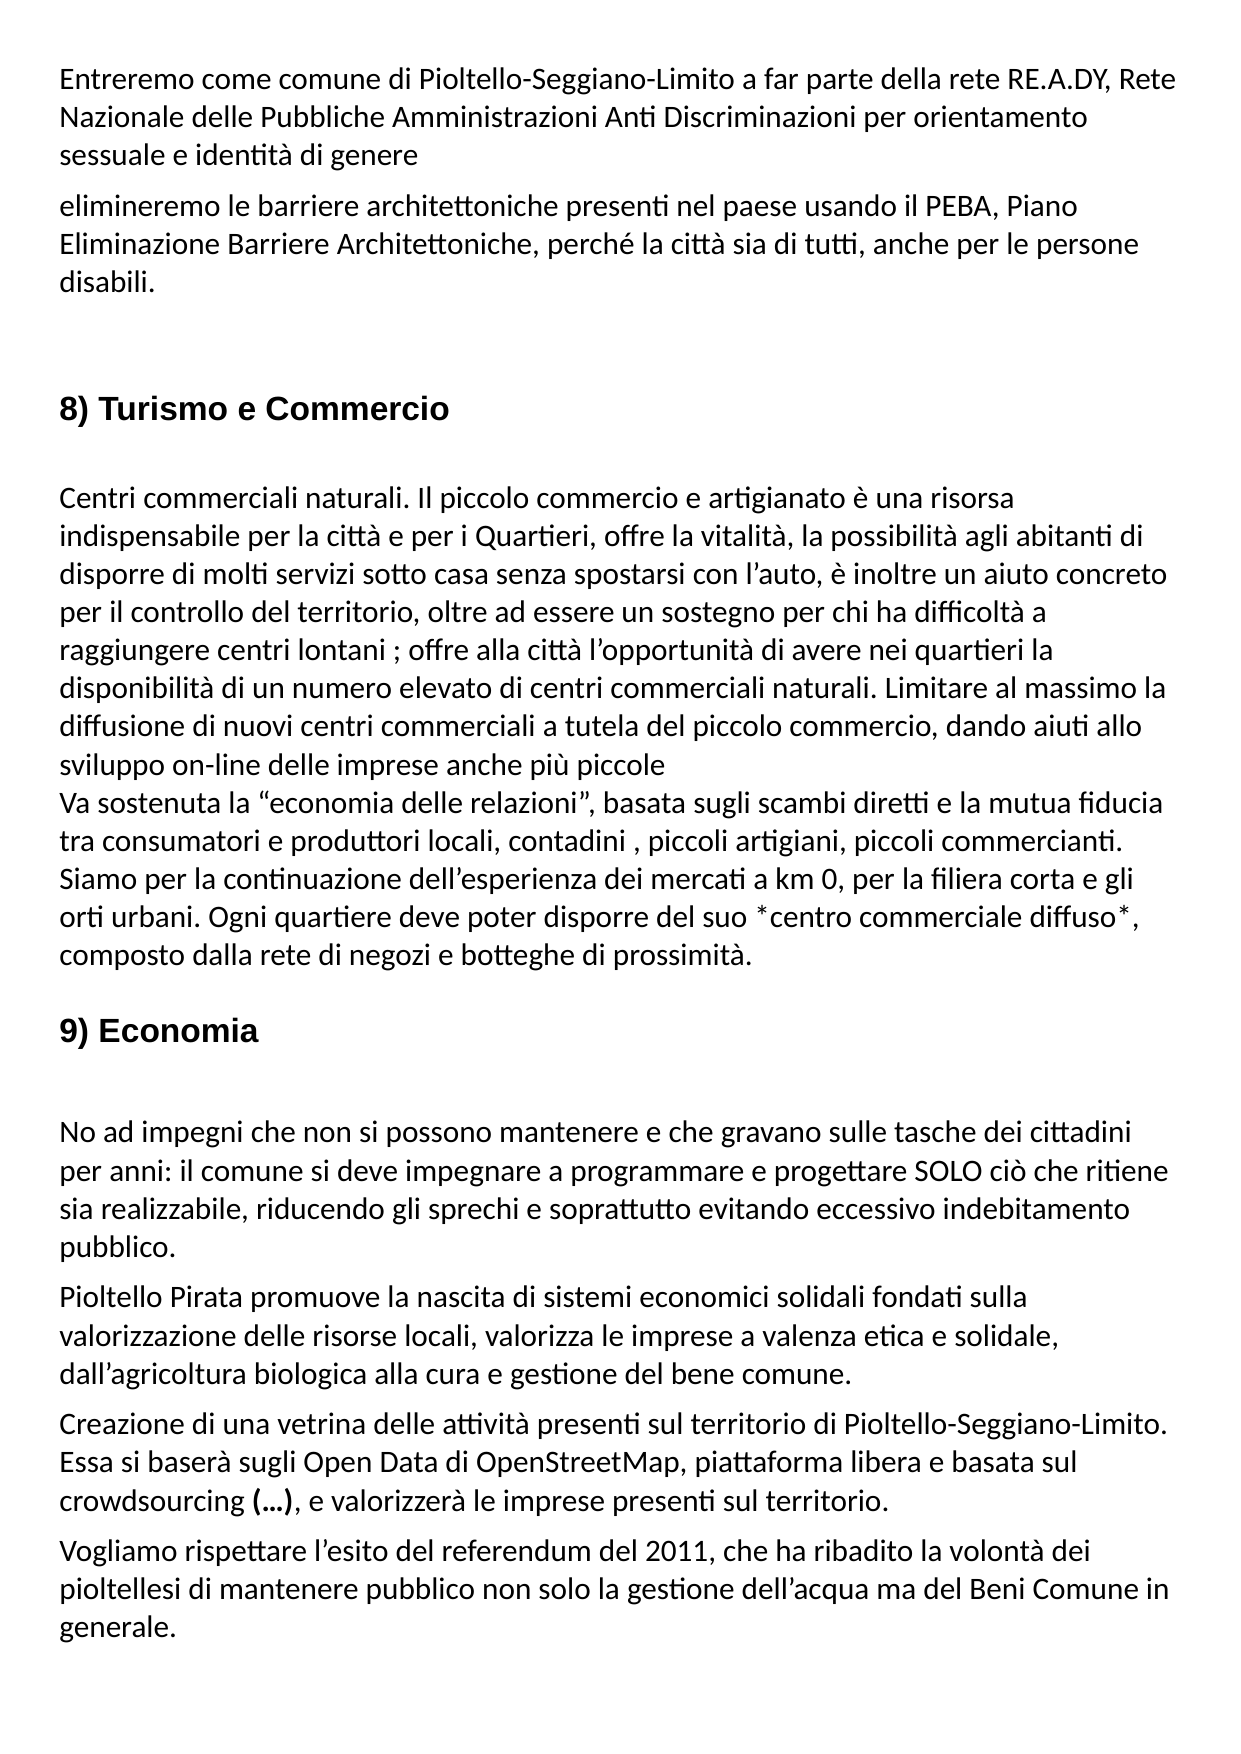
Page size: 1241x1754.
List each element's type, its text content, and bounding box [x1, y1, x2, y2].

text elimineremo le barriere architettoniche presenti nel paese usando il PEBA, Piano Eliminazione Barriere Architettoniche, perché la città sia di tutti, anche per le persone disabili. [59, 186, 1181, 300]
text No ad impegni che non si possono mantenere e che gravano sulle tasche dei cittadini per anni: il comune si deve impegnare a programmare e progettare SOLO ciò che ritiene sia realizzabile, riducendo gli sprechi e soprattutto evitando eccessivo indebitamento pubblico. [59, 1113, 1181, 1265]
text Vogliamo rispettare l’esito del referendum del 2011, che ha ribadito la volontà dei pioltellesi di mantenere pubblico non solo la gestione dell’acqua ma del Beni Comune in generale. [59, 1531, 1181, 1646]
text Creazione di una vetrina delle attività presenti sul territorio di Pioltello-Seggiano-Limito. Essa si baserà sugli Open Data di OpenStreetMap, piattaforma libera e basata sul crowdsourcing (…), e valorizzerà le imprese presenti sul territorio. [59, 1404, 1181, 1519]
text Entreremo come comune di Pioltello-Seggiano-Limito a far parte della rete RE.A.DY, Rete Nazionale delle Pubbliche Amministrazioni Anti Discriminazioni per orientamento sessuale e identità di genere [59, 59, 1181, 173]
text Pioltello Pirata promuove la nascita di sistemi economici solidali fondati sulla valorizzazione delle risorse locali, valorizza le imprese a valenza etica e solidale, dall’agricoltura biologica alla cura e gestione del bene comune. [59, 1278, 1181, 1392]
subtitle 9) Economia [59, 1011, 1181, 1049]
subtitle 8) Turismo e Commercio [59, 388, 1181, 427]
text Centri commerciali naturali. Il piccolo commercio e artigianato è una risorsa indispensabile per la città e per i Quartieri, offre la vitalità, la possibilità agli abitanti di disporre di molti servizi sotto casa senza spostarsi con l’auto, è inoltre un aiuto concreto per il controllo del territorio, oltre ad essere un sostegno per chi ha difficoltà a raggiungere centri lontani ; offre alla città l’opportunità di avere nei quartieri la disponibilità di un numero elevato di centri commerciali naturali. Limitare al massimo la diffusione di nuovi centri commerciali a tutela del piccolo commercio, dando aiuti allo sviluppo on-line delle imprese anche più piccole Va sostenuta la “economia delle relazioni”, basata sugli scambi diretti e la mutua fiducia tra consumatori e produttori locali, contadini , piccoli artigiani, piccoli commercianti. Siamo per la continuazione dell’esperienza dei mercati a km 0, per la filiera corta e gli orti urbani. Ogni quartiere deve poter disporre del suo *centro commerciale diffuso*, composto dalla rete di negozi e botteghe di prossimità. [59, 439, 1181, 973]
